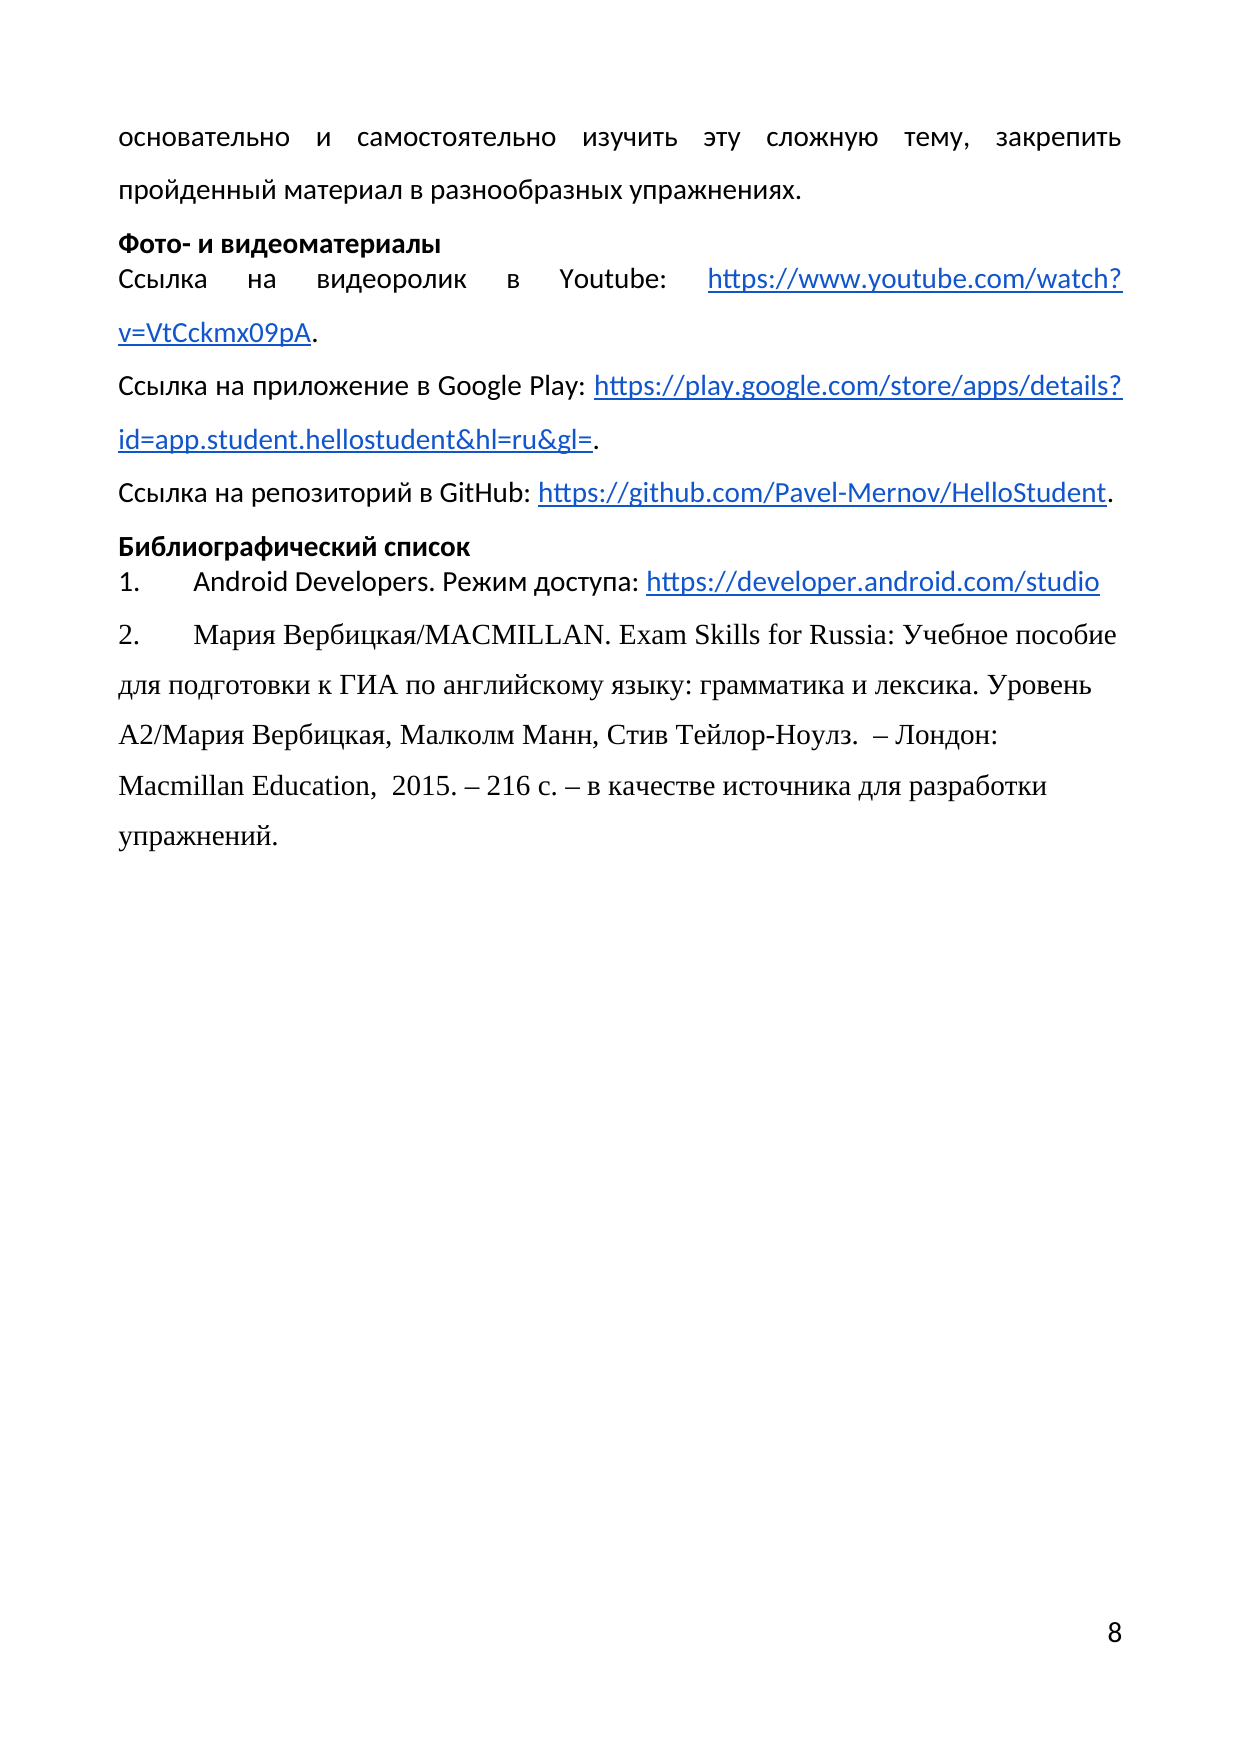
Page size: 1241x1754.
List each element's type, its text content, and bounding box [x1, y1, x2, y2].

list Android Developers. Режим доступа: https://developer.android.com/studio [118, 563, 1122, 599]
subtitle Библиографический список [118, 528, 1122, 563]
text Ссылка на репозиторий в GitHub: https://github.com/Pavel-Mernov/HelloStudent. [118, 474, 1123, 510]
text Ссылка на видеоролик в Youtube: https://www.youtube.com/watch?v=VtCckmx09pA. [118, 261, 1122, 349]
subtitle Фото- и видеоматериалы [118, 225, 1122, 261]
list Мария Вербицкая/MACMILLAN. Exam Skills for Russia: Учебное пособие для подготовки к ГИА по английскому языку: грамматика и лексика. Уровень А2/Мария Вербицкая, Малколм Манн, Стив Тейлор-Ноулз. – Лондон: Macmillan Education, 2015. – 216 c. – в качестве источника для разработки упражнений. [118, 617, 1122, 852]
text основательно и самостоятельно изучить эту сложную тему, закрепить пройденный материал в разнообразных упражнениях. [118, 118, 1122, 207]
text Ссылка на приложение в Google Play: https://play.google.com/store/apps/details?id=app.student.hellostudent&hl=ru&gl=. [118, 367, 1122, 456]
